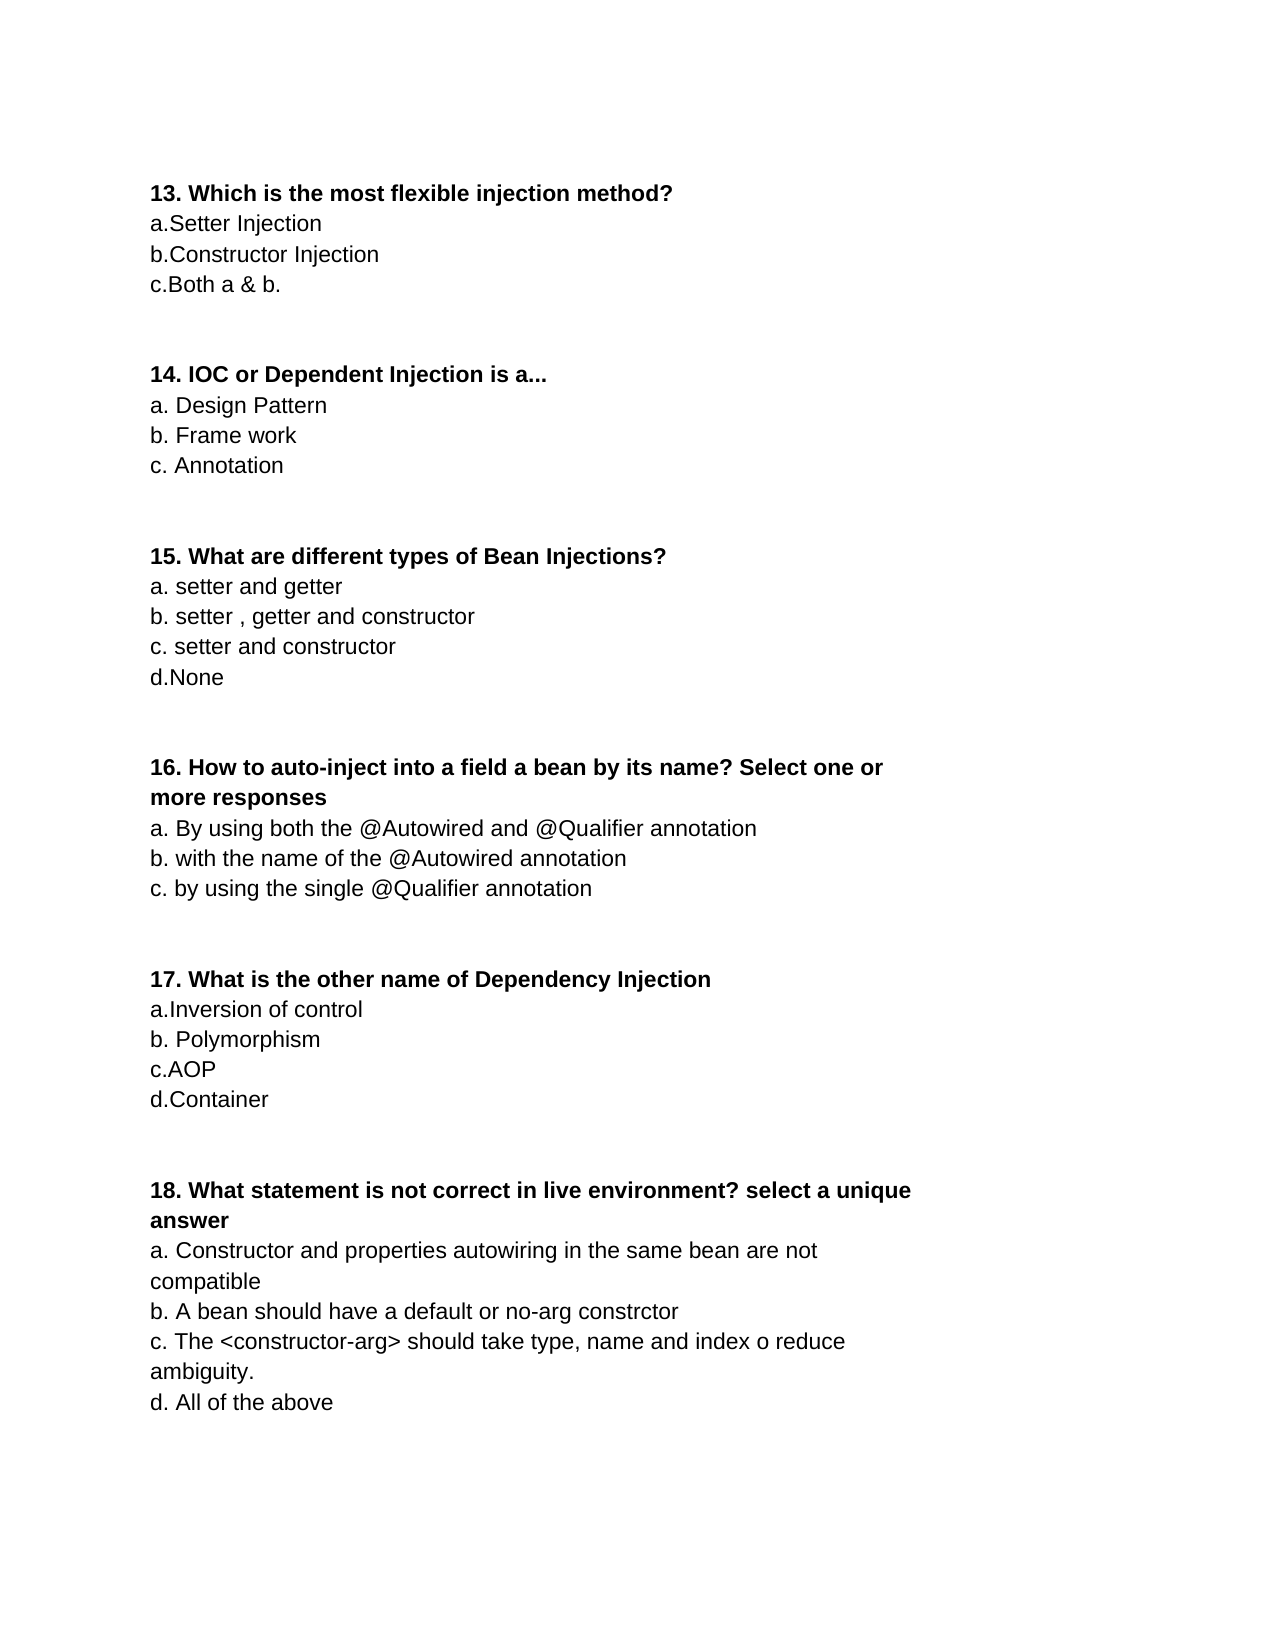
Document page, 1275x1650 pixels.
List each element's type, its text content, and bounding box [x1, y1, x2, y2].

text 13. Which is the most flexible injection method? [150, 180, 1125, 207]
text a. By using both the @Autowired and @Qualifier annotation [150, 814, 1125, 841]
text c. setter and constructor [150, 633, 1125, 660]
text 16. How to auto-inject into a field a bean by its name? Select one or [150, 754, 1125, 781]
text d. All of the above [150, 1388, 1125, 1415]
text 18. What statement is not correct in live environment? select a unique [150, 1177, 1125, 1203]
text more responses [150, 784, 1125, 811]
text b. Frame work [150, 422, 1125, 448]
text c.Both a & b. [150, 271, 1125, 297]
text 14. IOC or Dependent Injection is a... [150, 361, 1125, 388]
text 17. What is the other name of Dependency Injection [150, 966, 1125, 992]
text d.None [150, 663, 1125, 690]
text b. A bean should have a default or no-arg constrctor [150, 1298, 1125, 1324]
text c.AOP [150, 1056, 1125, 1083]
text a.Setter Injection [150, 210, 1125, 237]
text c. Annotation [150, 452, 1125, 478]
text 15. What are different types of Bean Injections? [150, 543, 1125, 569]
text a. setter and getter [150, 573, 1125, 599]
text c. by using the single @Qualifier annotation [150, 875, 1125, 901]
text b. setter , getter and constructor [150, 603, 1125, 629]
text a. Design Pattern [150, 392, 1125, 418]
text a.Inversion of control [150, 996, 1125, 1022]
text a. Constructor and properties autowiring in the same bean are not [150, 1237, 1125, 1264]
text compatible [150, 1268, 1125, 1294]
text c. The <constructor-arg> should take type, name and index o reduce [150, 1328, 1125, 1354]
text d.Container [150, 1086, 1125, 1113]
text answer [150, 1207, 1125, 1234]
text b. Polymorphism [150, 1026, 1125, 1052]
text ambiguity. [150, 1358, 1125, 1385]
text b. with the name of the @Autowired annotation [150, 845, 1125, 871]
text b.Constructor Injection [150, 241, 1125, 267]
